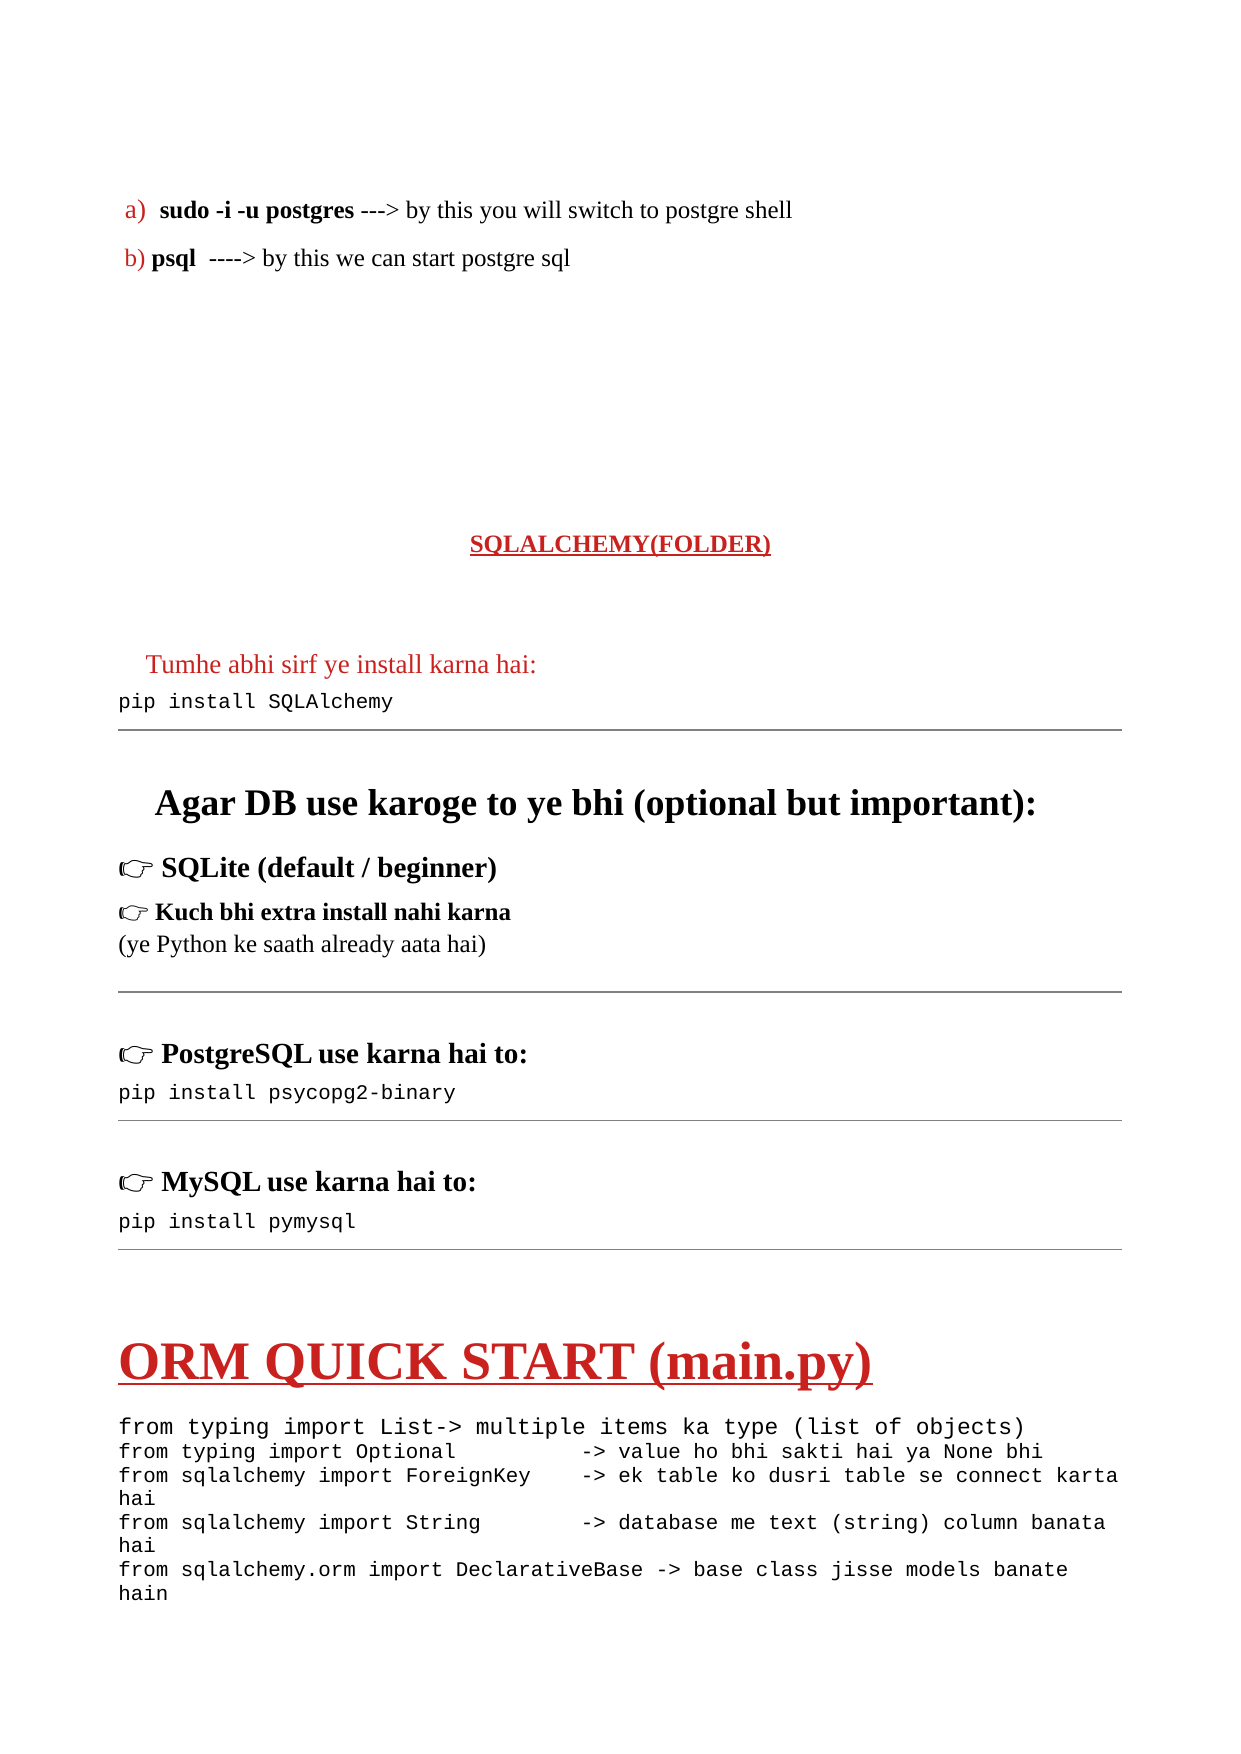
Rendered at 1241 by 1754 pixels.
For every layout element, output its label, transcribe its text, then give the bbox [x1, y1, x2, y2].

text pip install SQLAlchemy [118, 692, 1122, 715]
subtitle 🔥 Agar DB use karoge to ye bhi (optional but important): [118, 780, 1122, 823]
text b) psql ----> by this we can start postgre sql [118, 243, 1122, 272]
text from sqlalchemy import String -> database me text (string) column banata hai [118, 1512, 1122, 1559]
text from typing import List-> multiple items ka type (list of objects) [118, 1415, 1122, 1441]
subtitle 👉 MySQL use karna hai to: [118, 1164, 1122, 1198]
text a) sudo -i -u postgres ---> by this you will switch to postgre shell [118, 193, 1122, 224]
subtitle 👉 PostgreSQL use karna hai to: [118, 1036, 1122, 1069]
text from typing import Optional -> value ho bhi sakti hai ya None bhi [118, 1441, 1122, 1464]
text from sqlalchemy import ForeignKey -> ek table ko dusri table se connect karta hai [118, 1464, 1122, 1512]
text pip install psycopg2-binary [118, 1082, 1122, 1106]
text 👉 Kuch bhi extra install nahi karna (ye Python ke saath already aata hai) [118, 897, 1122, 958]
subtitle 👉 SQLite (default / beginner) [118, 851, 1122, 884]
text ORM QUICK START (main.py) [118, 1329, 1122, 1391]
text from sqlalchemy.orm import DeclarativeBase -> base class jisse models banate hain [118, 1559, 1122, 1606]
text SQLALCHEMY(FOLDER) [118, 529, 1122, 558]
subtitle ✅ Tumhe abhi sirf ye install karna hai: [118, 648, 1122, 679]
text pip install pymysql [118, 1211, 1122, 1234]
